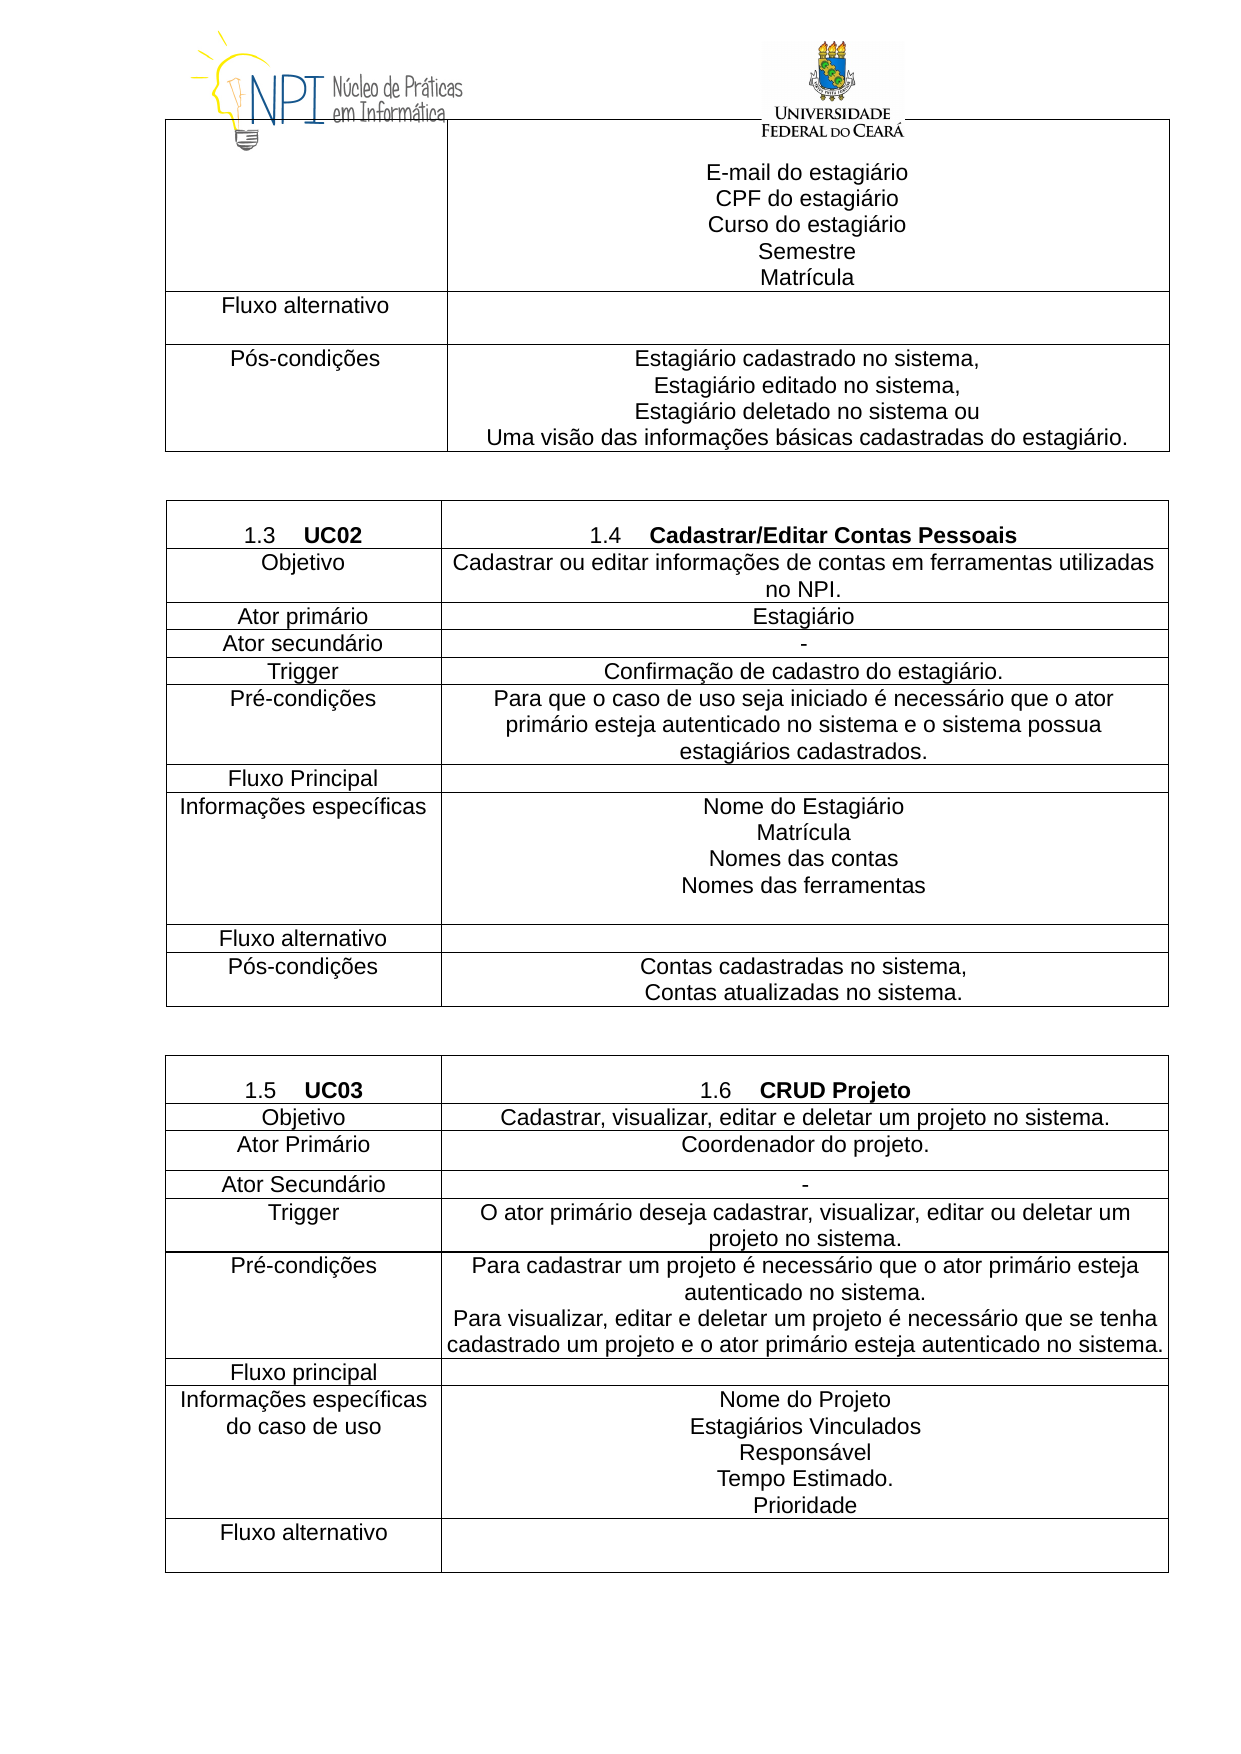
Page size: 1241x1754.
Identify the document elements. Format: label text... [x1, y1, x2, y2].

table_cell Fluxo alternativo [167, 925, 441, 952]
table_cell Pré-condições [167, 685, 441, 764]
table_cell Coordenador do projeto. [442, 1131, 1168, 1170]
table_cell O ator primário deseja cadastrar, visualizar, editar ou deletar um projeto no sistema. [442, 1199, 1168, 1251]
table_cell Estagiário [442, 603, 1168, 629]
table_cell Informações específicas [167, 793, 441, 924]
picture [181, 22, 472, 119]
table_cell Fluxo principal [166, 1359, 441, 1385]
table_cell Cadastrar ou editar informações de contas em ferramentas utilizadas no NPI. [442, 549, 1168, 602]
table_cell Objetivo [166, 1104, 441, 1130]
picture [448, 120, 472, 159]
table_cell [442, 1359, 1168, 1385]
table_cell E-mail do estagiário CPF do estagiário Curso do estagiário Semestre Matrícula [448, 120, 1169, 291]
table_cell Ator secundário [167, 630, 441, 657]
table_cell Nome do Projeto Estagiários Vinculados Responsável Tempo Estimado. Prioridade [442, 1386, 1168, 1518]
table_cell Pré-condições [166, 1253, 441, 1358]
table_cell - [442, 1171, 1168, 1198]
table_cell Fluxo alternativo [166, 292, 447, 344]
table_cell Objetivo [167, 549, 441, 602]
table_header UC02 [167, 501, 441, 548]
table_cell Contas cadastradas no sistema, Contas atualizadas no sistema. [442, 953, 1168, 1006]
table_cell Pós-condições [167, 953, 441, 1006]
picture [181, 120, 447, 159]
table_cell Trigger [167, 658, 441, 684]
table_cell Nome do Estagiário Matrícula Nomes das contas Nomes das ferramentas [442, 793, 1168, 924]
table_cell Fluxo alternativo [166, 1519, 441, 1572]
table_cell [442, 1519, 1168, 1572]
table_header UC03 [166, 1056, 441, 1103]
table_cell Ator primário [167, 603, 441, 629]
table_header CRUD Projeto [442, 1056, 1168, 1103]
table_cell Pós-condições [166, 345, 447, 451]
table_cell Confirmação de cadastro do estagiário. [442, 658, 1168, 684]
table_cell [448, 292, 1169, 344]
picture [761, 41, 905, 139]
table_cell [166, 120, 447, 291]
table_cell Fluxo Principal [167, 765, 441, 792]
table_cell Cadastrar, visualizar, editar e deletar um projeto no sistema. [442, 1104, 1168, 1130]
table_cell Trigger [166, 1199, 441, 1251]
table_cell Ator Primário [166, 1131, 441, 1170]
table_cell - [442, 630, 1168, 657]
table_cell Estagiário cadastrado no sistema, Estagiário editado no sistema, Estagiário deletado no sistema ou Uma visão das informações básicas cadastradas do estagiário. [448, 345, 1169, 451]
table_cell Para que o caso de uso seja iniciado é necessário que o ator primário esteja autenticado no sistema e o sistema possua estagiários cadastrados. [442, 685, 1168, 764]
table_cell Ator Secundário [166, 1171, 441, 1198]
table_cell Para cadastrar um projeto é necessário que o ator primário esteja autenticado no sistema. Para visualizar, editar e deletar um projeto é necessário que se tenha cadastrado um projeto e o ator primário esteja autenticado no sistema. [442, 1253, 1168, 1358]
table_header Cadastrar/Editar Contas Pessoais [442, 501, 1168, 548]
table_cell [442, 765, 1168, 792]
table_cell [442, 925, 1168, 952]
table_cell Informações específicas do caso de uso [166, 1386, 441, 1518]
